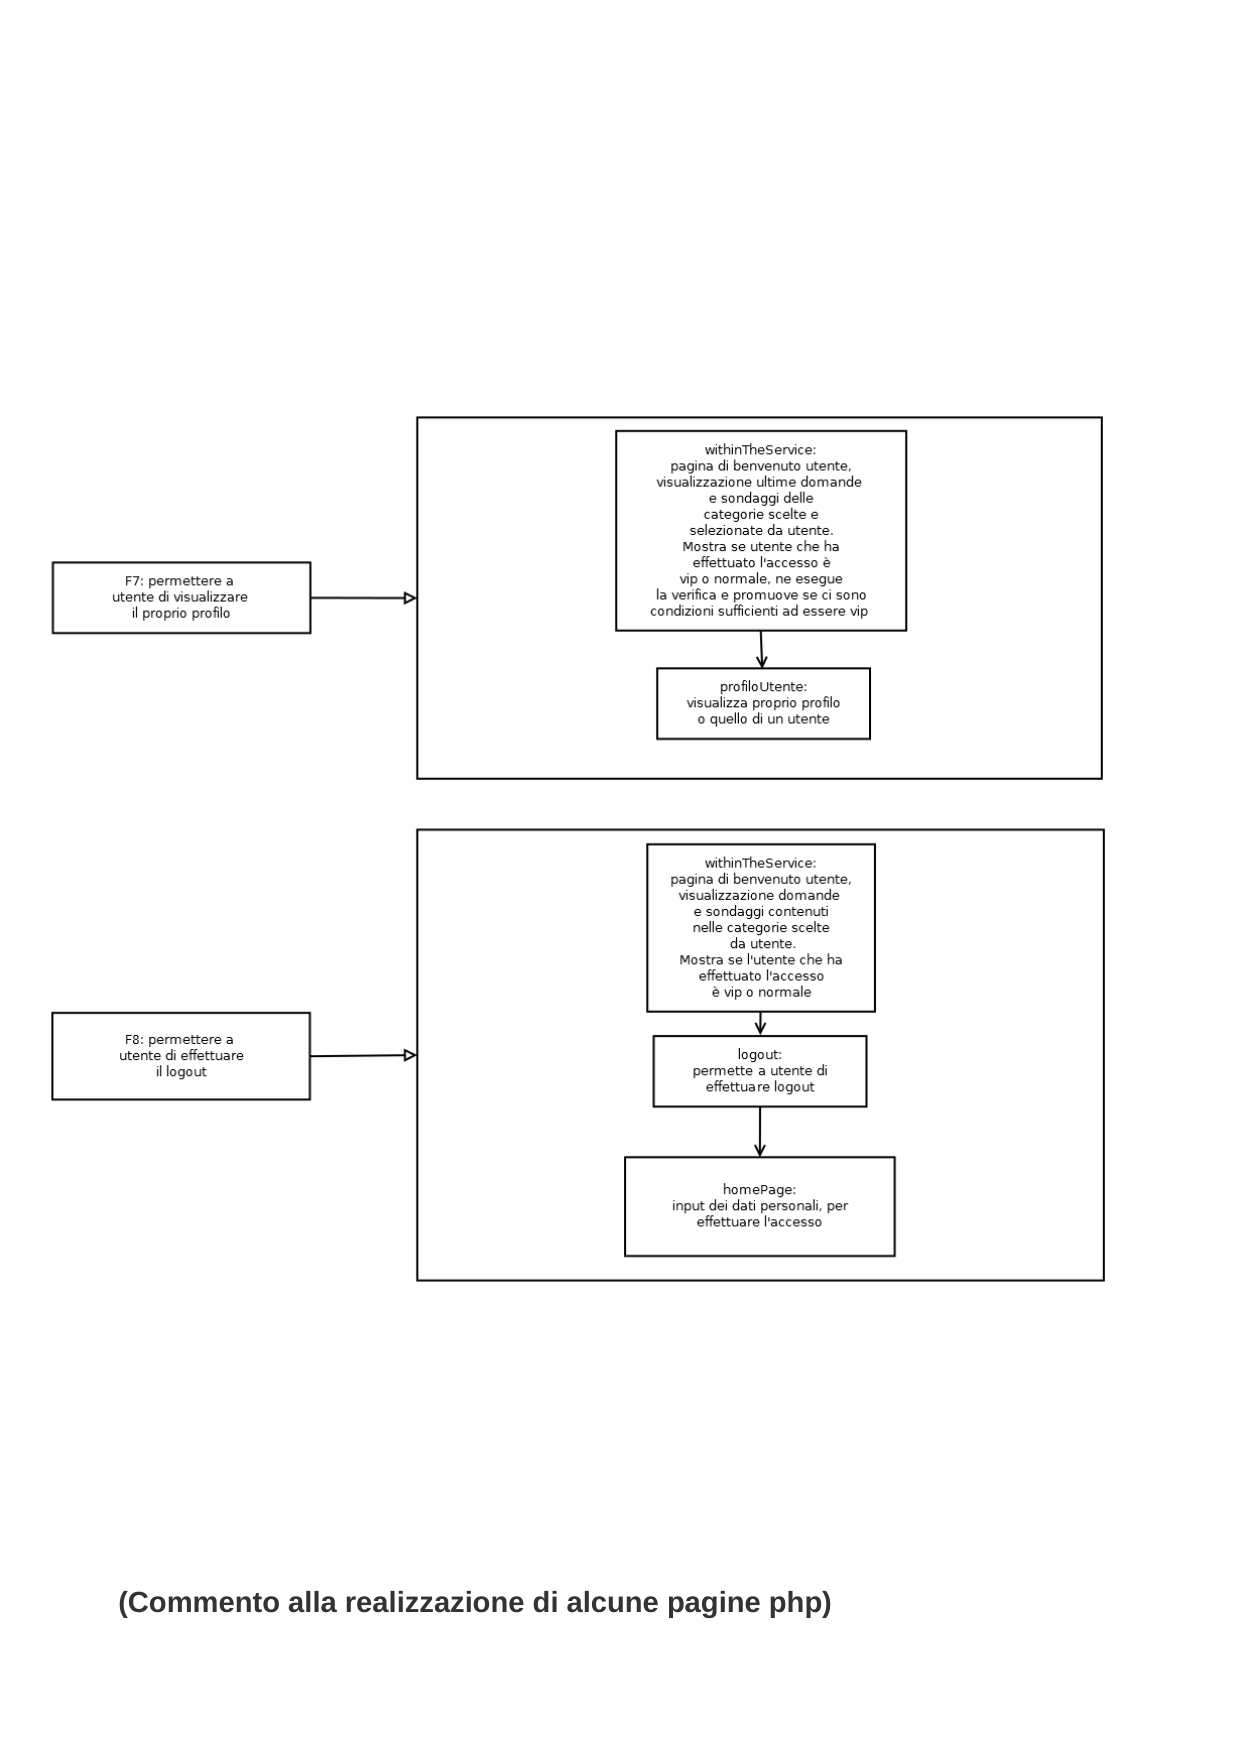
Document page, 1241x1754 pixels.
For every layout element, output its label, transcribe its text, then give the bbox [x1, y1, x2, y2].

text (Commento alla realizzazione di alcune pagine php) [118, 1585, 1122, 1618]
picture [0, 410, 1241, 1297]
